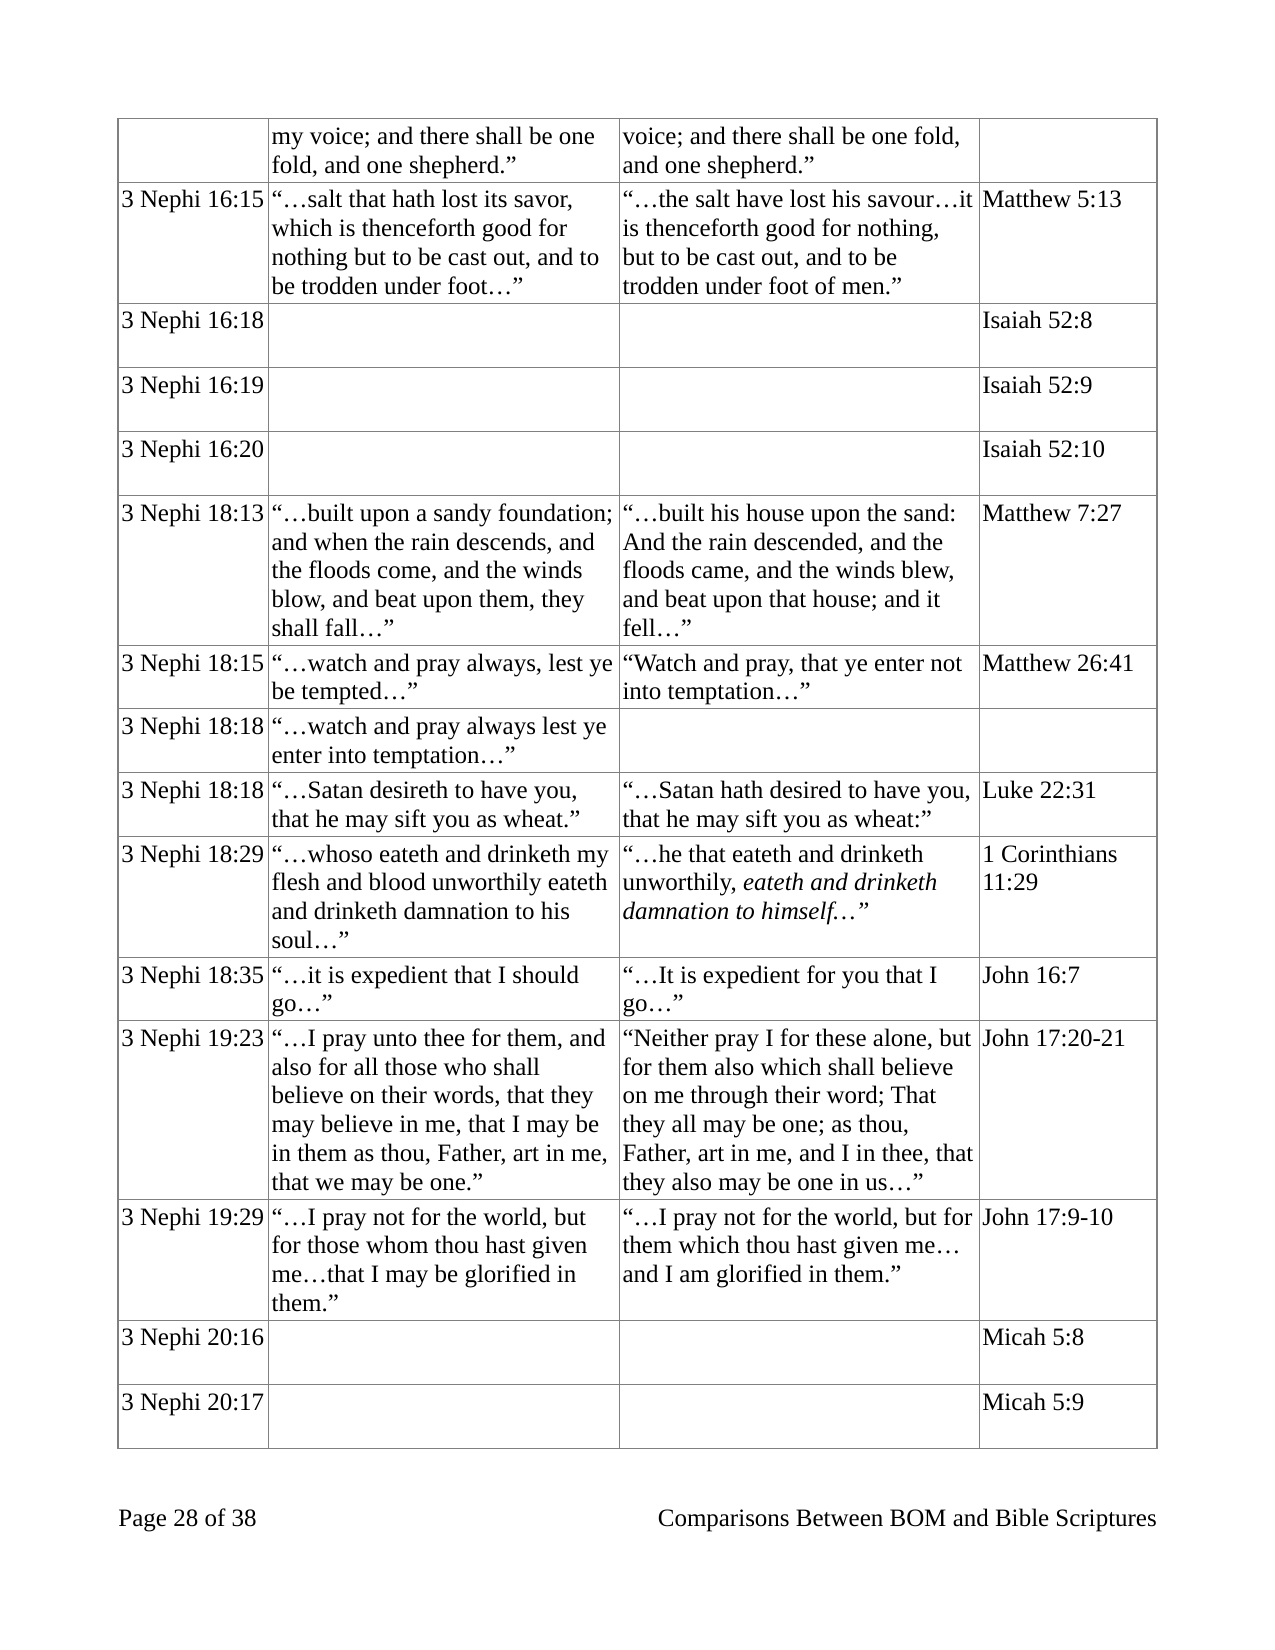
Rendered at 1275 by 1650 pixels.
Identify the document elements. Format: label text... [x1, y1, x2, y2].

table_cell 3 Nephi 19:23 [119, 1021, 268, 1198]
table_cell 3 Nephi 16:20 [119, 432, 268, 495]
table_cell “…Satan hath desired to have you, that he may sift you as wheat:” [620, 773, 979, 836]
table_cell “…the salt have lost his savour…it is thenceforth good for nothing, but to be cast out, and to be trodden under foot of men.” [620, 183, 979, 302]
table_cell Matthew 5:13 [980, 183, 1156, 302]
table_cell [620, 368, 979, 431]
table_cell Matthew 7:27 [980, 496, 1156, 645]
table_cell [620, 432, 979, 495]
table_cell 3 Nephi 16:18 [119, 304, 268, 367]
table_cell “…I pray not for the world, but for those whom thou hast given me…that I may be glorified in them.” [269, 1200, 619, 1319]
table_cell 3 Nephi 16:15 [119, 183, 268, 302]
table_cell Luke 22:31 [980, 773, 1156, 836]
table_cell [269, 368, 619, 431]
table_cell [620, 304, 979, 367]
table_cell “…I pray not for the world, but for them which thou hast given me…and I am glorified in them.” [620, 1200, 979, 1319]
table_cell “Neither pray I for these alone, but for them also which shall believe on me through their word; That they all may be one; as thou, Father, art in me, and I in thee, that they also may be one in us…” [620, 1021, 979, 1198]
table_cell “…it is expedient that I should go…” [269, 958, 619, 1020]
table_cell 1 Corinthians 11:29 [980, 837, 1156, 957]
table_cell “…whoso eateth and drinketh my flesh and blood unworthily eateth and drinketh damnation to his soul…” [269, 837, 619, 957]
table_cell Isaiah 52:9 [980, 368, 1156, 431]
table_cell “…It is expedient for you that I go…” [620, 958, 979, 1020]
table_cell [119, 119, 268, 182]
table_cell [980, 119, 1156, 182]
table_cell John 16:7 [980, 958, 1156, 1020]
table_cell [269, 1385, 619, 1448]
table_cell [269, 1321, 619, 1384]
table_cell John 17:20-21 [980, 1021, 1156, 1198]
table_cell John 17:9-10 [980, 1200, 1156, 1319]
table_cell 3 Nephi 19:29 [119, 1200, 268, 1319]
table_cell [620, 709, 979, 772]
table_cell Micah 5:9 [980, 1385, 1156, 1448]
table_cell 3 Nephi 18:13 [119, 496, 268, 645]
table_cell Isaiah 52:10 [980, 432, 1156, 495]
table_cell 3 Nephi 18:15 [119, 646, 268, 708]
table_cell “…built his house upon the sand: And the rain descended, and the floods came, and the winds blew, and beat upon that house; and it fell…” [620, 496, 979, 645]
table_cell 3 Nephi 18:29 [119, 837, 268, 957]
table_cell “…he that eateth and drinketh unworthily, eateth and drinketh damnation to himself…” [620, 837, 979, 957]
table_cell 3 Nephi 20:16 [119, 1321, 268, 1384]
table_cell “…watch and pray always lest ye enter into temptation…” [269, 709, 619, 772]
table_cell 3 Nephi 18:18 [119, 709, 268, 772]
table_cell Isaiah 52:8 [980, 304, 1156, 367]
table_cell [269, 304, 619, 367]
table_cell [620, 1385, 979, 1448]
table_cell Micah 5:8 [980, 1321, 1156, 1384]
table_cell “…built upon a sandy foundation; and when the rain descends, and the floods come, and the winds blow, and beat upon them, they shall fall…” [269, 496, 619, 645]
table_cell voice; and there shall be one fold, and one shepherd.” [620, 119, 979, 182]
table_cell “…watch and pray always, lest ye be tempted…” [269, 646, 619, 708]
table_cell [620, 1321, 979, 1384]
table_cell my voice; and there shall be one fold, and one shepherd.” [269, 119, 619, 182]
table_cell 3 Nephi 18:18 [119, 773, 268, 836]
table_cell “…I pray unto thee for them, and also for all those who shall believe on their words, that they may believe in me, that I may be in them as thou, Father, art in me, that we may be one.” [269, 1021, 619, 1198]
table_cell [980, 709, 1156, 772]
table_cell “…salt that hath lost its savor, which is thenceforth good for nothing but to be cast out, and to be trodden under foot…” [269, 183, 619, 302]
table_cell “Watch and pray, that ye enter not into temptation…” [620, 646, 979, 708]
table_cell 3 Nephi 16:19 [119, 368, 268, 431]
table_cell 3 Nephi 20:17 [119, 1385, 268, 1448]
table_cell 3 Nephi 18:35 [119, 958, 268, 1020]
table_cell [269, 432, 619, 495]
table_cell Matthew 26:41 [980, 646, 1156, 708]
table_cell “…Satan desireth to have you, that he may sift you as wheat.” [269, 773, 619, 836]
